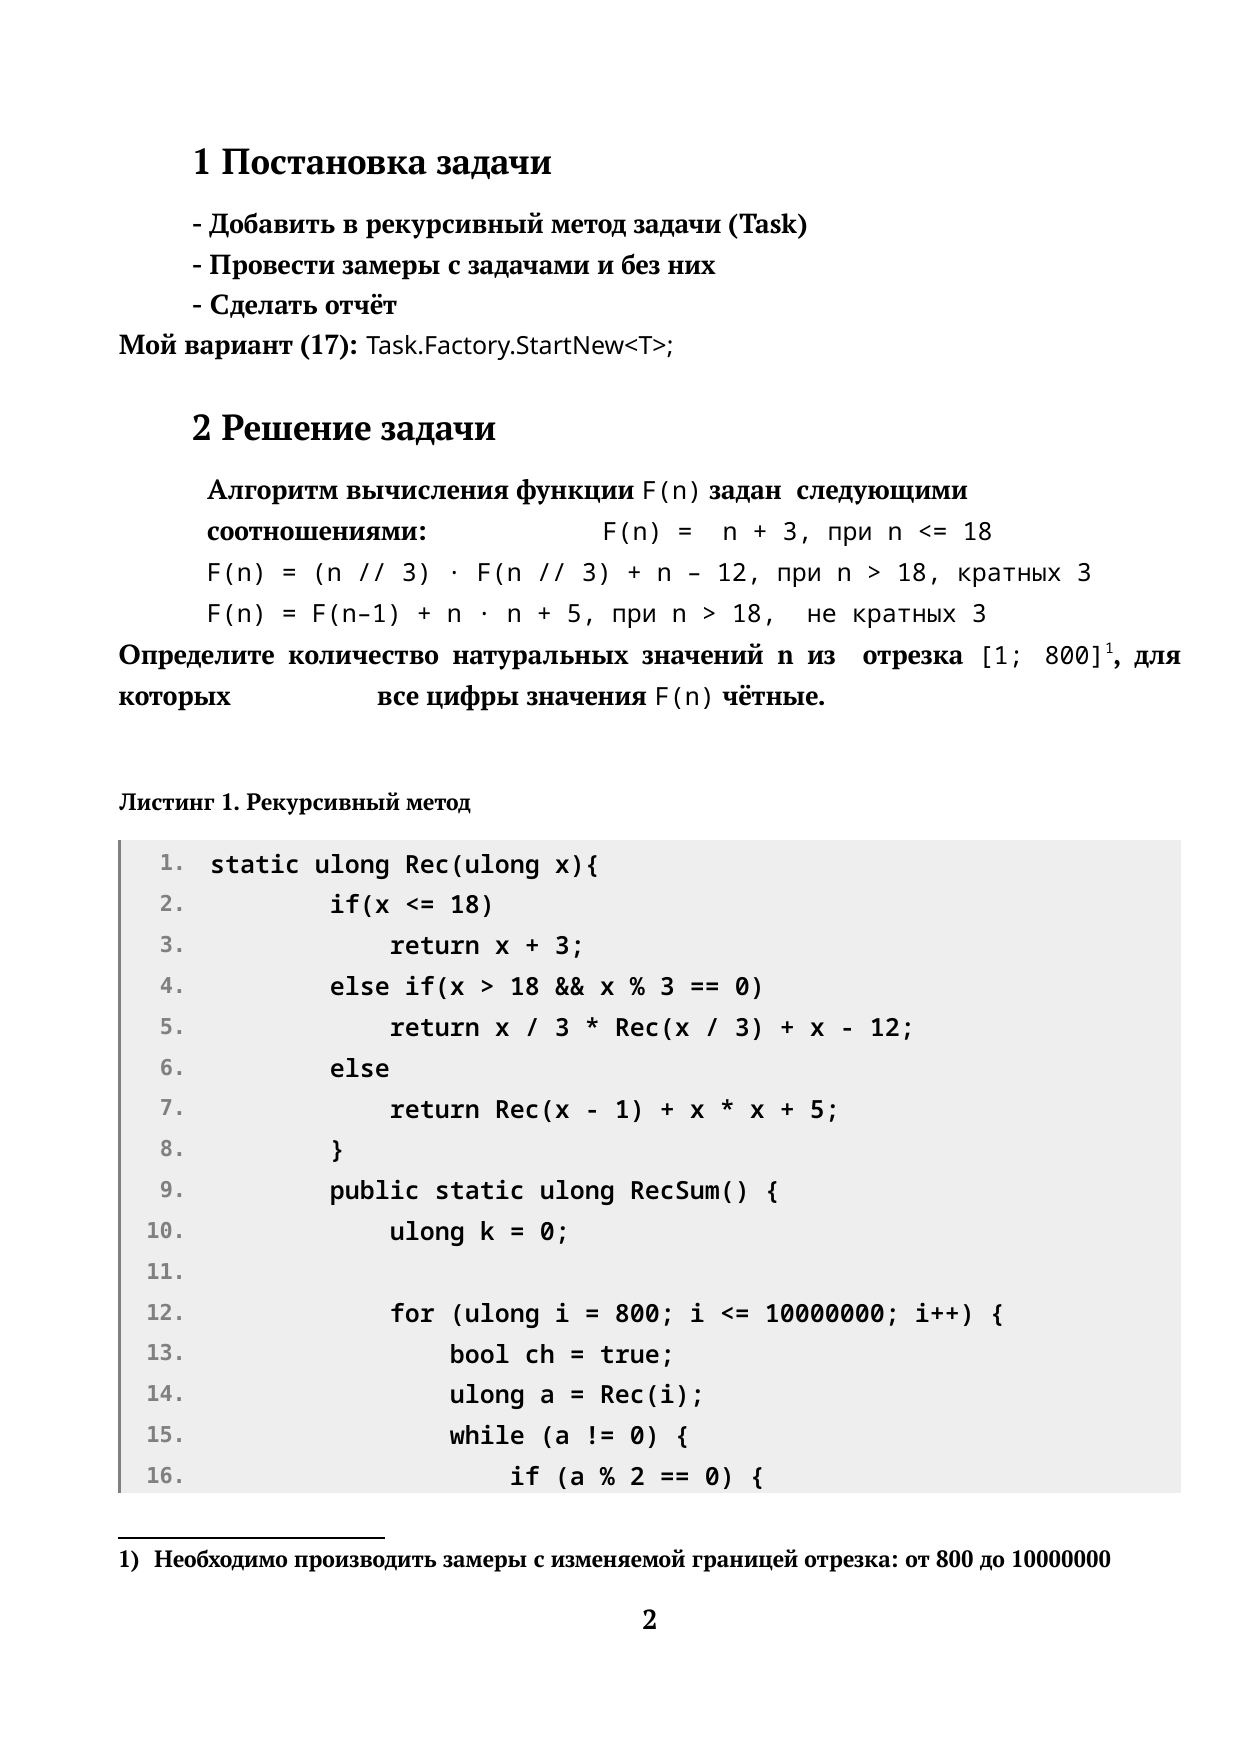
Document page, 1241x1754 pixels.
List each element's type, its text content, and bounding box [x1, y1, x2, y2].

text Листинг 1. Рекурсивный метод [118, 787, 1181, 816]
list for (ulong i = 800; i <= 10000000; i++) { [121, 1289, 1181, 1329]
subtitle 2 Решение задачи [192, 404, 1181, 448]
text - Провести замеры с задачами и без них [118, 247, 1181, 280]
list else [121, 1044, 1181, 1084]
list while (a != 0) { [121, 1412, 1181, 1452]
text F(n) = (n // 3) · F(n // 3) + n – 12, при n > 18, кратных 3 [207, 555, 1181, 589]
text - Сделать отчёт [118, 287, 1181, 321]
list bool ch = true; [121, 1330, 1181, 1370]
list return Rec(x - 1) + x * x + 5; [121, 1085, 1181, 1125]
list } [121, 1126, 1181, 1166]
subtitle 1 Постановка задачи [192, 139, 1181, 183]
list return x / 3 * Rec(x / 3) + x - 12; [121, 1004, 1181, 1044]
list ulong k = 0; [121, 1208, 1181, 1248]
text Определите количество натуральных значений n из отрезка [1; 800], для которых все цифры значения F(n) чётные. [118, 637, 1181, 713]
text F(n) = F(n–1) + n · n + 5, при n > 18, не кратных 3 [207, 596, 1181, 630]
list if(x <= 18) [121, 881, 1181, 921]
text Алгоритм вычисления функции F(n) задан следующими соотношениями: F(n) = n + 3, при n <= 18 [207, 472, 1181, 548]
list return x + 3; [121, 922, 1181, 962]
list if (a % 2 == 0) { [121, 1453, 1181, 1493]
text Необходимо производить замеры с изменяемой границей отрезка: от 800 до 10000000 [118, 1544, 1181, 1573]
list else if(x > 18 && x % 3 == 0) [121, 963, 1181, 1003]
list static ulong Rec(ulong x){ [121, 840, 1181, 880]
text Мой вариант (17): Task.Factory.StartNew<T>; [118, 327, 1181, 362]
list public static ulong RecSum() { [121, 1167, 1181, 1207]
text - Добавить в рекурсивный метод задачи (Task) [118, 207, 1181, 240]
list ulong a = Rec(i); [121, 1371, 1181, 1411]
